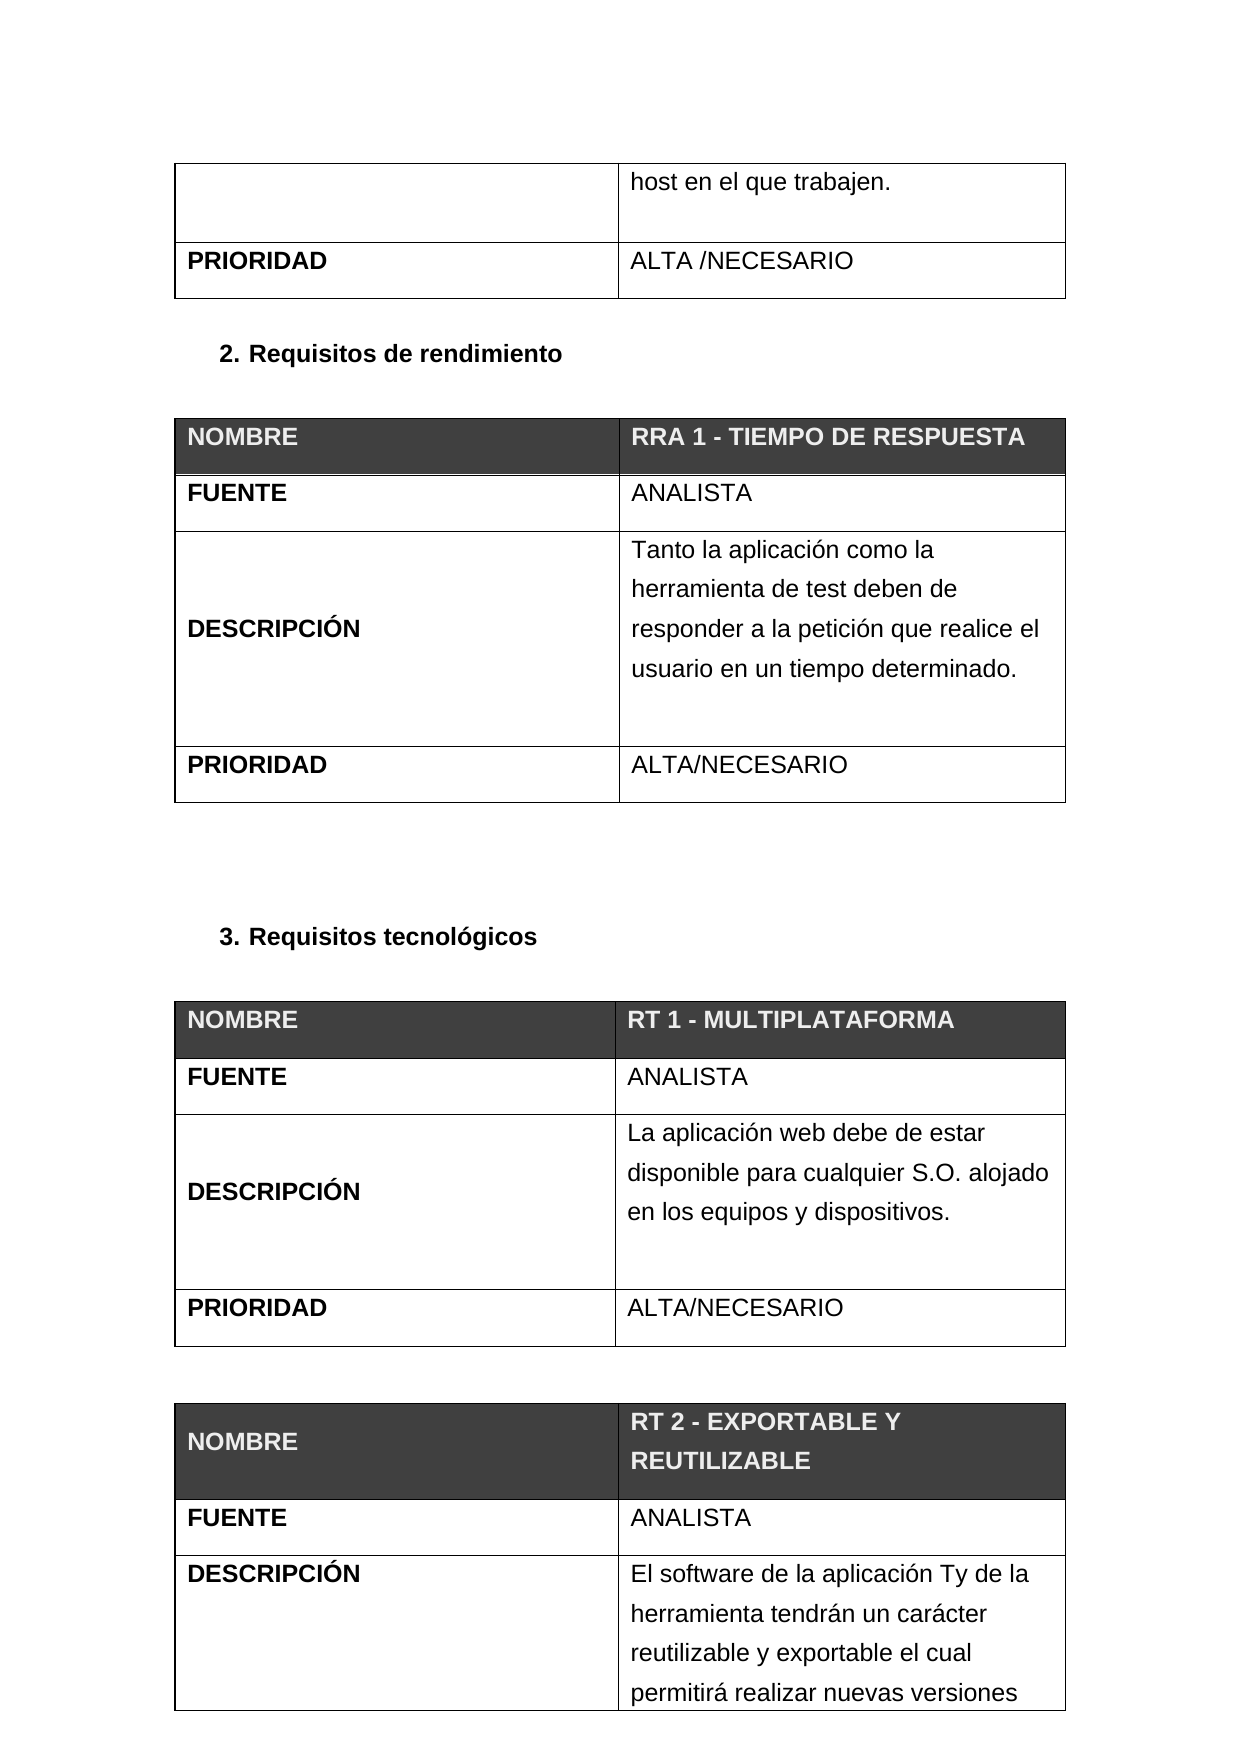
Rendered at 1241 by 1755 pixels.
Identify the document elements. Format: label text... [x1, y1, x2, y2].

table_header NOMBRE [176, 1002, 615, 1058]
table_cell DESCRIPCIÓN [176, 1115, 615, 1289]
table_cell PRIORIDAD [176, 1290, 615, 1346]
table_header RT 1 - MULTIPLATAFORMA [616, 1002, 1065, 1058]
table_cell ALTA/NECESARIO [620, 747, 1065, 802]
table_cell FUENTE [176, 476, 619, 531]
table_cell ANALISTA [620, 476, 1065, 531]
table_cell El software de la aplicación Ty de la herramienta tendrán un carácter reutilizable y exportable el cual permitirá realizar nuevas versiones [619, 1556, 1065, 1710]
table_cell PRIORIDAD [176, 243, 618, 298]
list Requisitos tecnológicos [219, 922, 1065, 951]
table_cell host en el que trabajen. [619, 164, 1065, 242]
table_header RRA 1 - TIEMPO DE RESPUESTA [620, 419, 1065, 474]
table_cell ANALISTA [616, 1059, 1065, 1114]
table_header NOMBRE [176, 419, 619, 474]
table_cell PRIORIDAD [176, 747, 619, 802]
table_cell ALTA /NECESARIO [619, 243, 1065, 298]
list Requisitos de rendimiento [219, 339, 1065, 368]
table_cell DESCRIPCIÓN [176, 1556, 618, 1710]
table_cell FUENTE [176, 1059, 615, 1114]
table_cell FUENTE [176, 1500, 618, 1555]
table_cell ALTA/NECESARIO [616, 1290, 1065, 1346]
table_cell La aplicación web debe de estar disponible para cualquier S.O. alojado en los equipos y dispositivos. [616, 1115, 1065, 1289]
table_header RT 2 - EXPORTABLE Y REUTILIZABLE [619, 1404, 1065, 1499]
table_cell [176, 164, 618, 242]
table_cell Tanto la aplicación como la herramienta de test deben de responder a la petición que realice el usuario en un tiempo determinado. [620, 532, 1065, 746]
table_cell DESCRIPCIÓN [176, 532, 619, 746]
table_header NOMBRE [176, 1404, 618, 1499]
table_cell ANALISTA [619, 1500, 1065, 1555]
